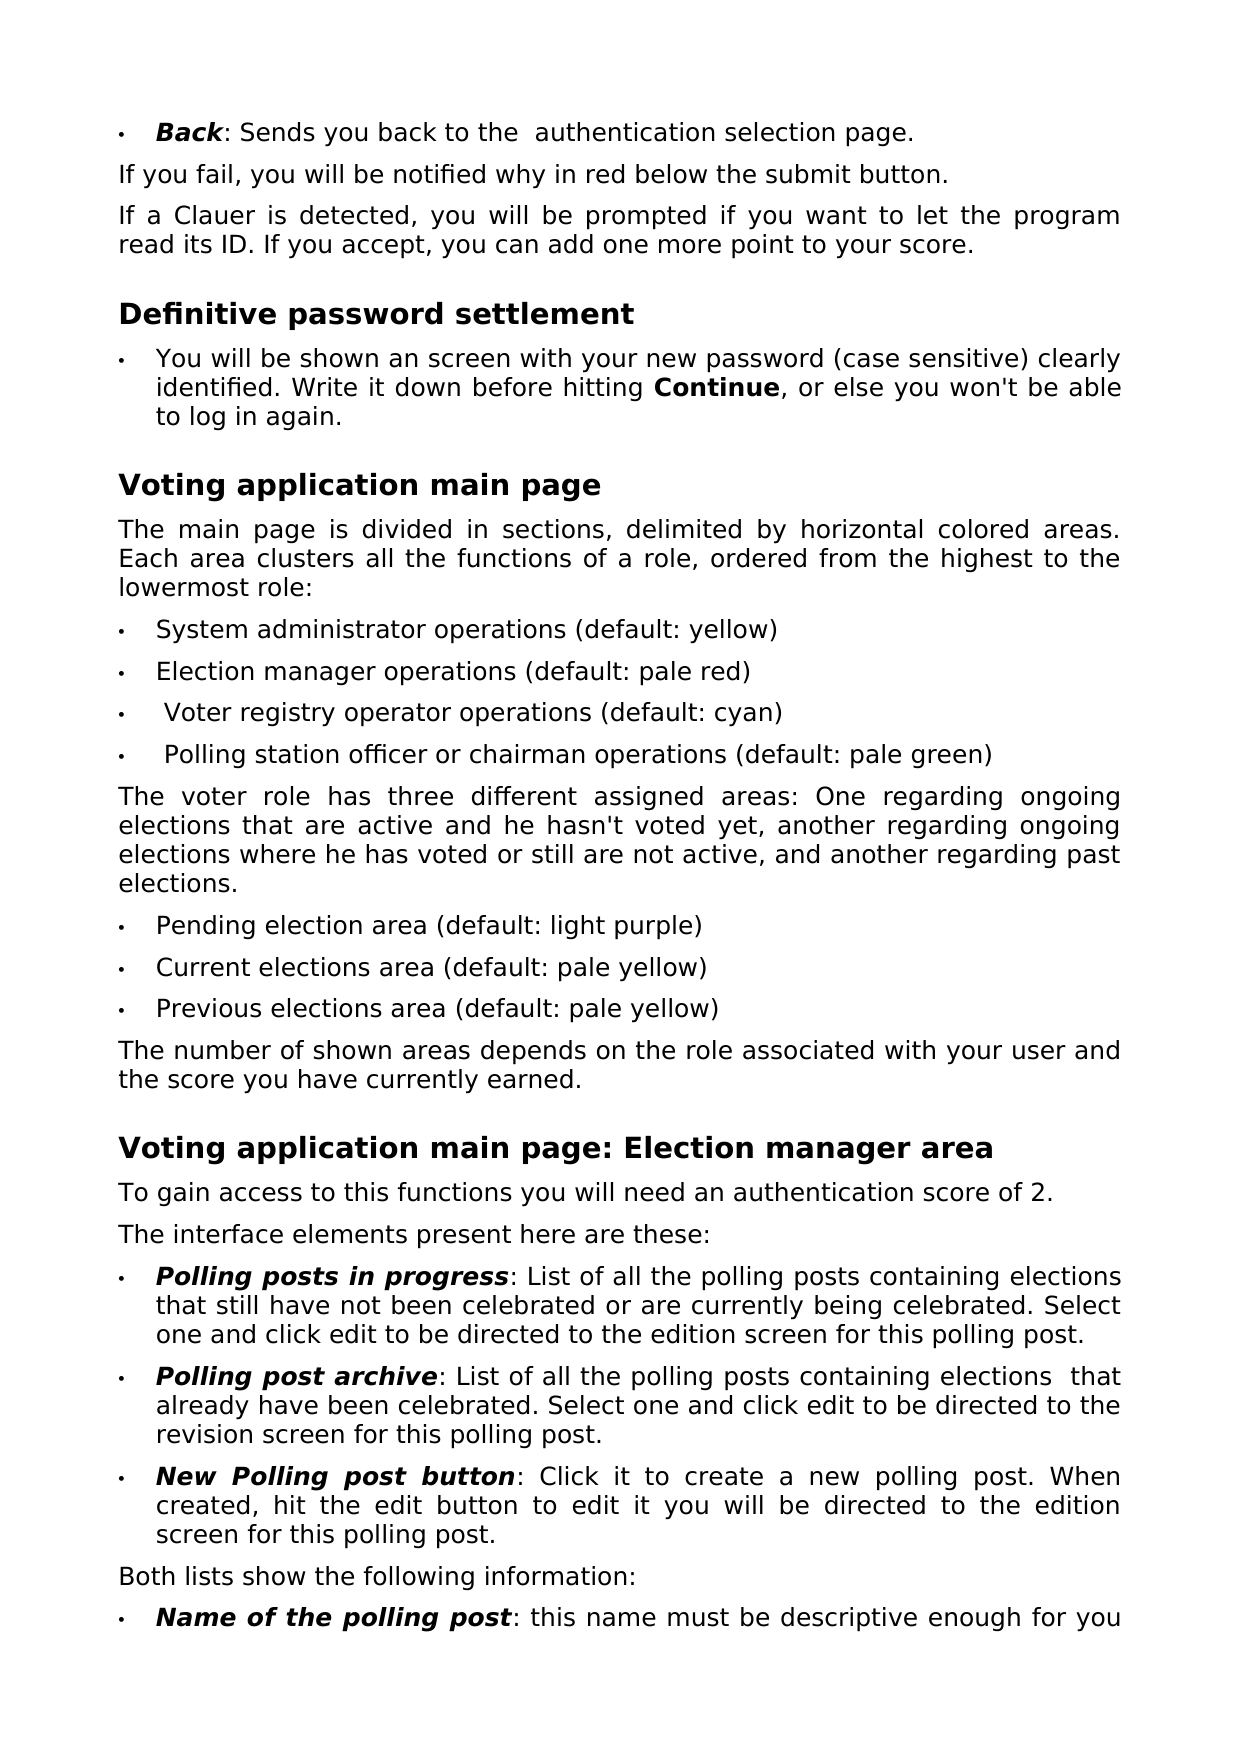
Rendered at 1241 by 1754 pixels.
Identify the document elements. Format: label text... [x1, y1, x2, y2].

list Back: Sends you back to the authentication selection page. [118, 118, 1122, 147]
list Pending election area (default: light purple) [118, 911, 1122, 940]
text To gain access to this functions you will need an authentication score of 2. [118, 1178, 1122, 1207]
text The interface elements present here are these: [118, 1220, 1122, 1249]
subtitle Voting application main page [118, 469, 1122, 503]
list New Polling post button: Click it to create a new polling post. When created, hit the edit button to edit it you will be directed to the edition screen for this polling post. [118, 1462, 1122, 1549]
list Previous elections area (default: pale yellow) [118, 994, 1122, 1023]
subtitle Definitive password settlement [118, 297, 1122, 331]
text If a Clauer is detected, you will be prompted if you want to let the program read its ID. If you accept, you can add one more point to your score. [118, 201, 1122, 260]
list Polling posts in progress: List of all the polling posts containing elections that still have not been celebrated or are currently being celebrated. Select one and click edit to be directed to the edition screen for this polling post. [118, 1262, 1122, 1349]
list Polling station officer or chairman operations (default: pale green) [118, 740, 1122, 769]
text If you fail, you will be notified why in red below the submit button. [118, 160, 1122, 189]
text The voter role has three different assigned areas: One regarding ongoing elections that are active and he hasn't voted yet, another regarding ongoing elections where he has voted or still are not active, and another regarding past elections. [118, 782, 1122, 898]
subtitle Voting application main page: Election manager area [118, 1132, 1122, 1166]
text Both lists show the following information: [118, 1562, 1122, 1591]
list System administrator operations (default: yellow) [118, 615, 1122, 644]
list Polling post archive: List of all the polling posts containing elections that already have been celebrated. Select one and click edit to be directed to the revision screen for this polling post. [118, 1362, 1122, 1449]
list Election manager operations (default: pale red) [118, 657, 1122, 686]
list Current elections area (default: pale yellow) [118, 953, 1122, 982]
list Voter registry operator operations (default: cyan) [118, 698, 1122, 728]
list Name of the polling post: this name must be descriptive enough for you [118, 1603, 1122, 1632]
text The number of shown areas depends on the role associated with your user and the score you have currently earned. [118, 1036, 1122, 1094]
list You will be shown an screen with your new password (case sensitive) clearly identified. Write it down before hitting Continue, or else you won't be able to log in again. [118, 344, 1122, 431]
text The main page is divided in sections, delimited by horizontal colored areas. Each area clusters all the functions of a role, ordered from the highest to the lowermost role: [118, 515, 1122, 603]
